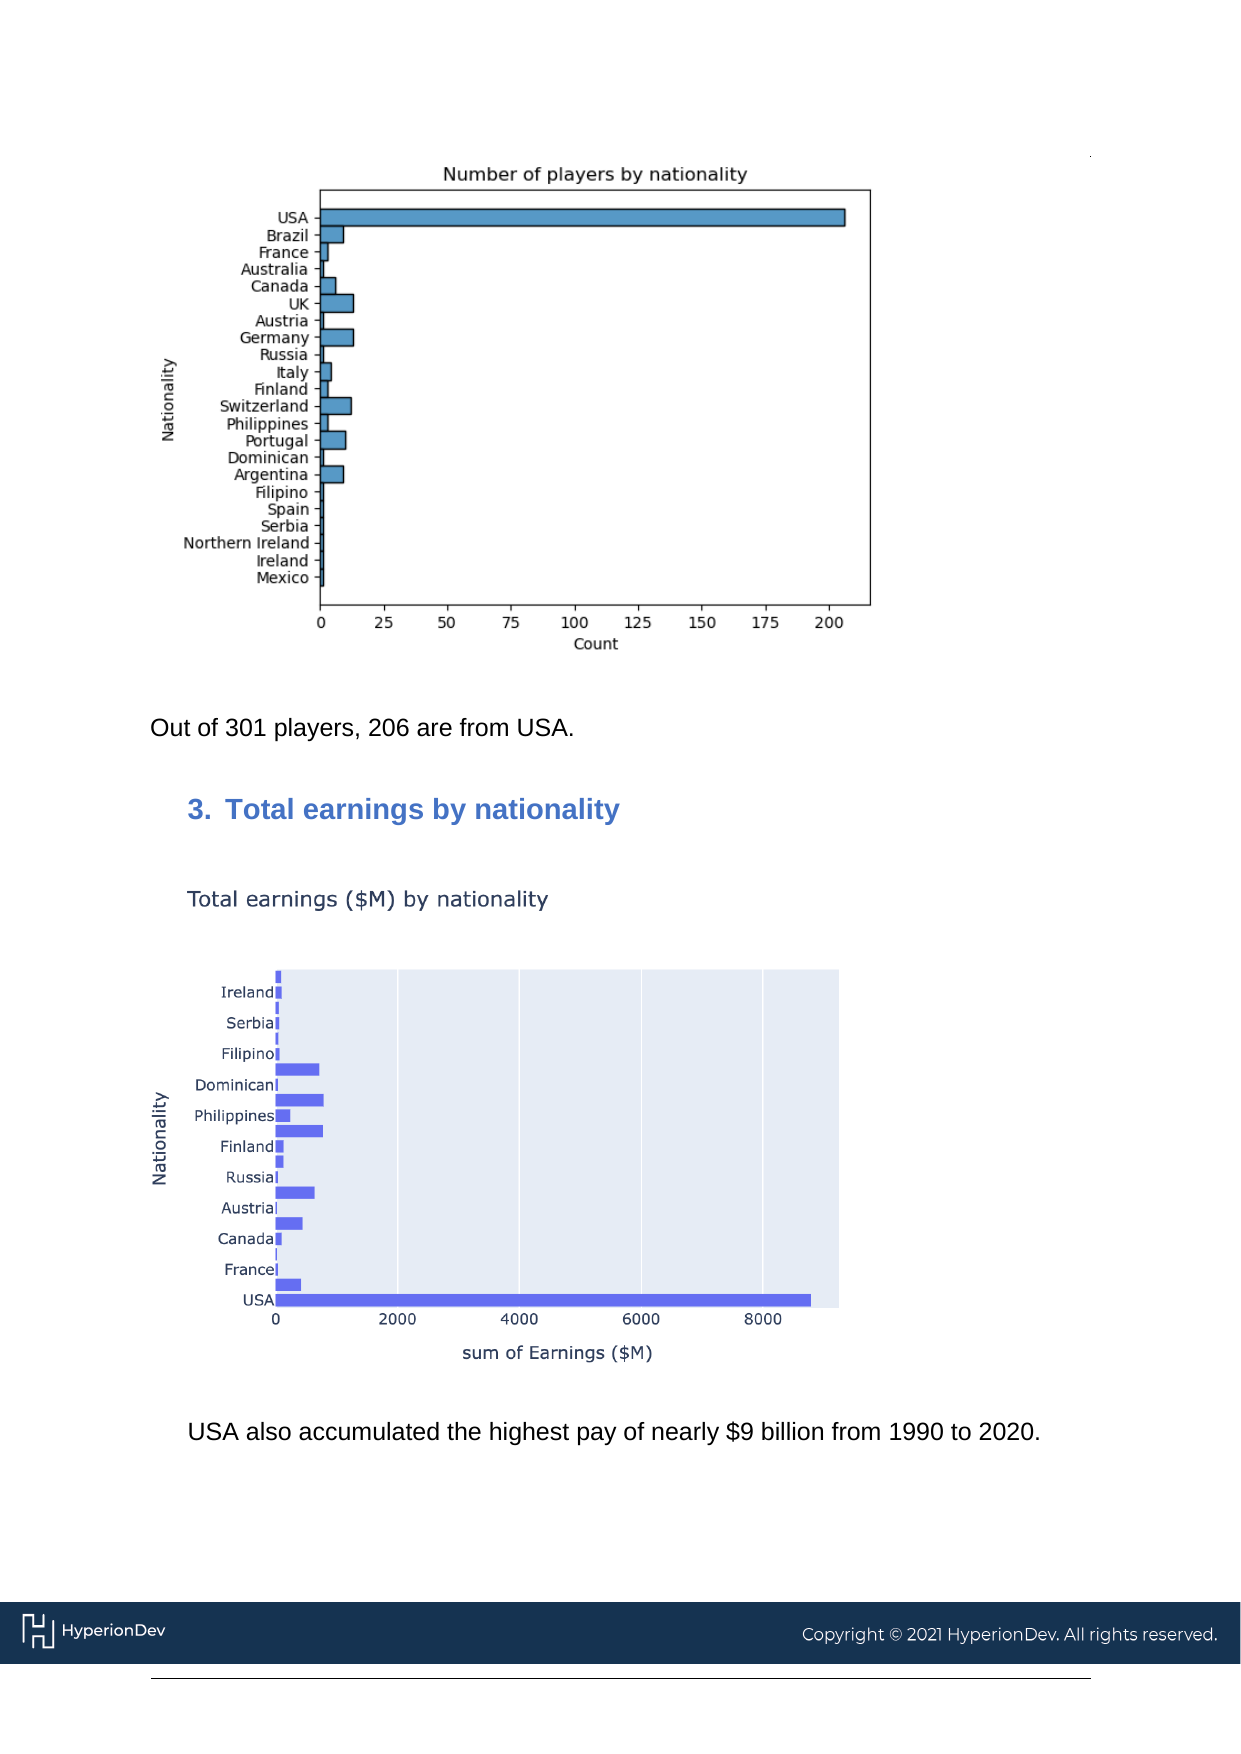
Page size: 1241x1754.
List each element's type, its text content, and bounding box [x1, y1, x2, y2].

text Out of 301 players, 206 are from USA. [150, 713, 1091, 742]
text USA also accumulated the highest pay of nearly $9 billion from 1990 to 2020. [187, 1417, 1091, 1446]
list Total earnings by nationality [187, 792, 1091, 826]
